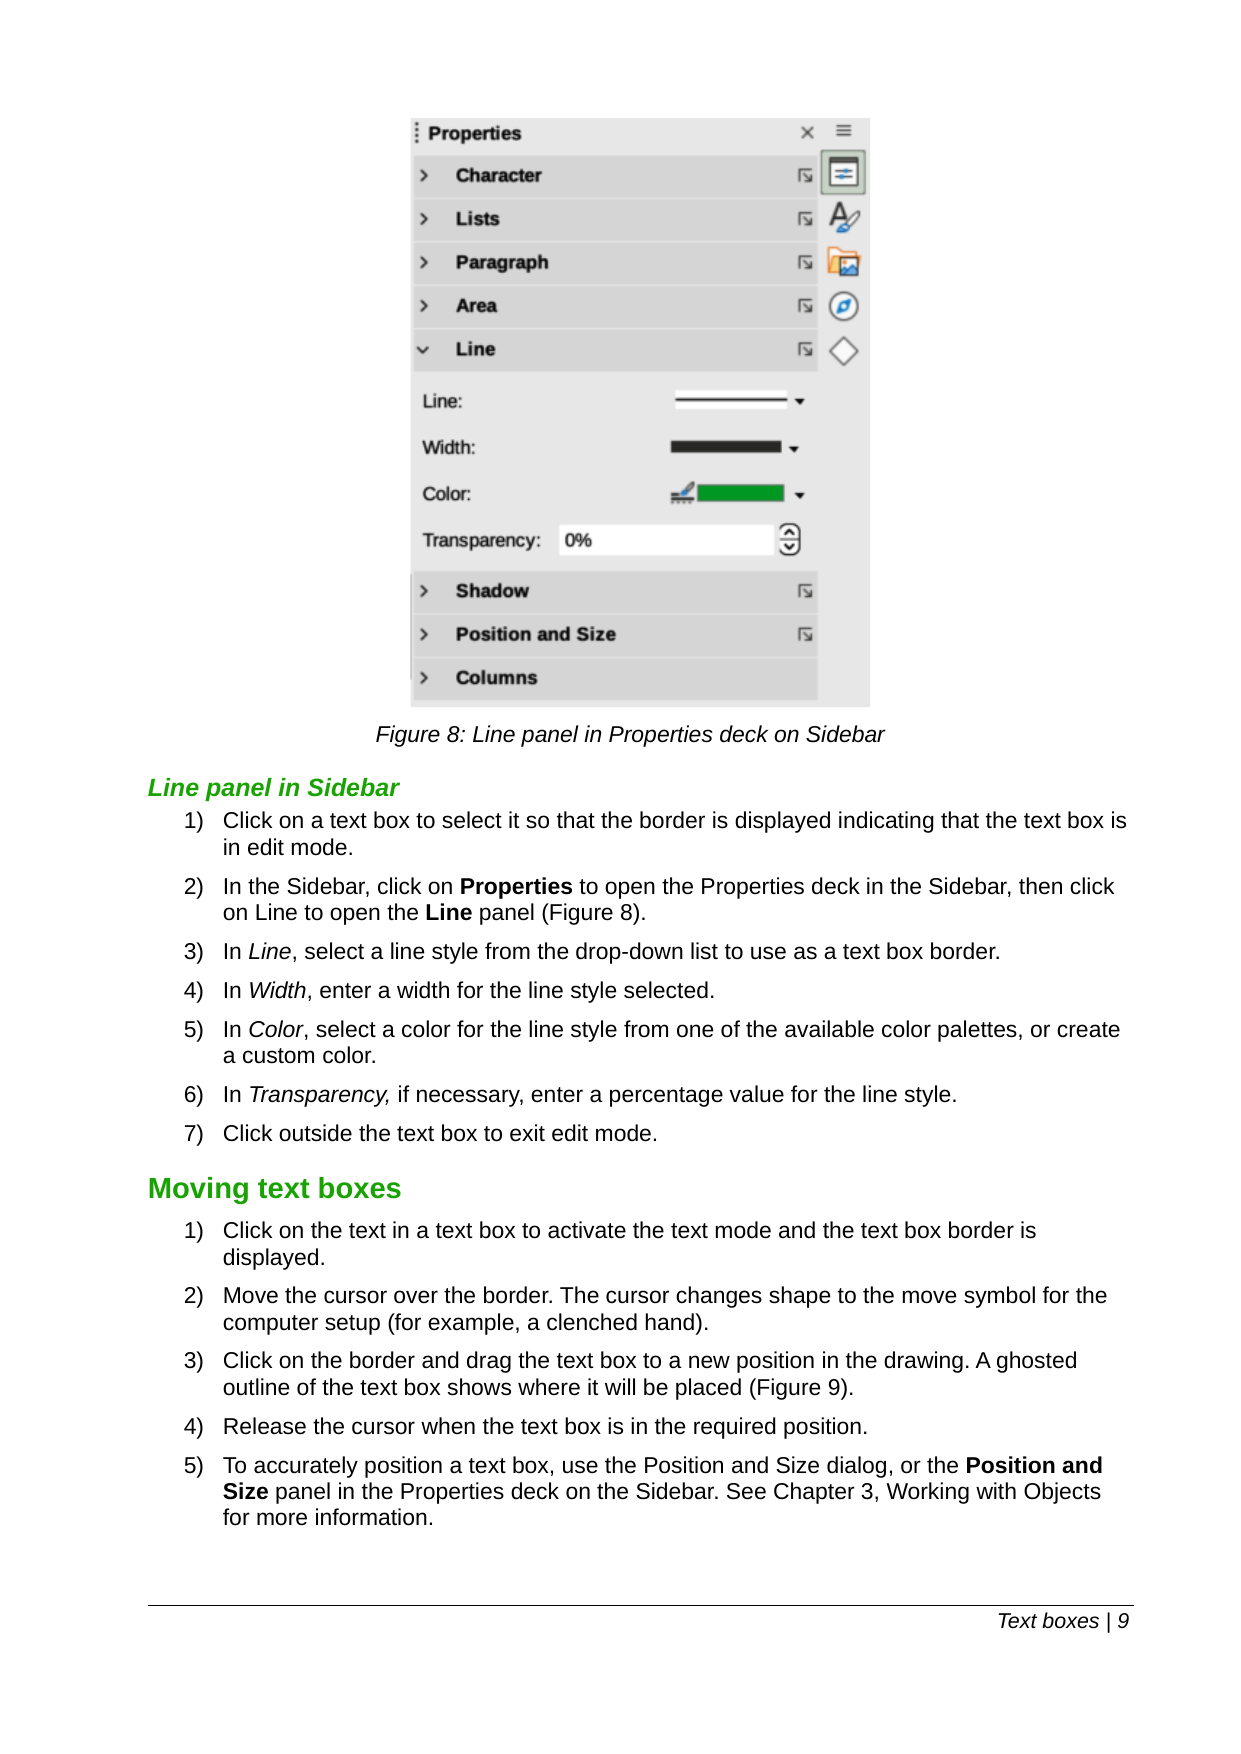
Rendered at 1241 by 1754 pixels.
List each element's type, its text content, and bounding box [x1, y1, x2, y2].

list In the Sidebar, click on Properties to open the Properties deck in the Sidebar, then click on Line to open the Line panel (Figure 8). [204, 873, 1134, 925]
list In Width, enter a width for the line style selected. [204, 977, 1134, 1003]
list Click on the text in a text box to activate the text mode and the text box border is displayed. [204, 1217, 1134, 1270]
list In Line, select a line style from the drop-down list to use as a text box border. [204, 938, 1134, 964]
list Move the cursor over the border. The cursor changes shape to the move symbol for the computer setup (for example, a clenched hand). [204, 1282, 1134, 1335]
subtitle Moving text boxes [148, 1171, 1134, 1204]
list In Transparency, if necessary, enter a percentage value for the line style. [204, 1081, 1134, 1107]
list Click on the border and drag the text box to a new position in the drawing. A ghosted outline of the text box shows where it will be placed (Figure 9). [204, 1347, 1134, 1400]
list Release the cursor when the text box is in the required position. [204, 1413, 1134, 1439]
text Figure 8: Line panel in Properties deck on Sidebar [375, 721, 906, 747]
list In Color, select a color for the line style from one of the available color palettes, or create a custom color. [204, 1016, 1134, 1068]
list To accurately position a text box, use the Position and Size dialog, or the Position and Size panel in the Properties deck on the Sidebar. See Chapter 3, Working with Objects for more information. [204, 1452, 1134, 1531]
subtitle Line panel in Sidebar [148, 772, 1134, 801]
list Click on a text box to select it so that the border is displayed indicating that the text box is in edit mode. [204, 807, 1134, 860]
list Click outside the text box to exit edit mode. [204, 1120, 1134, 1146]
picture [410, 118, 872, 709]
